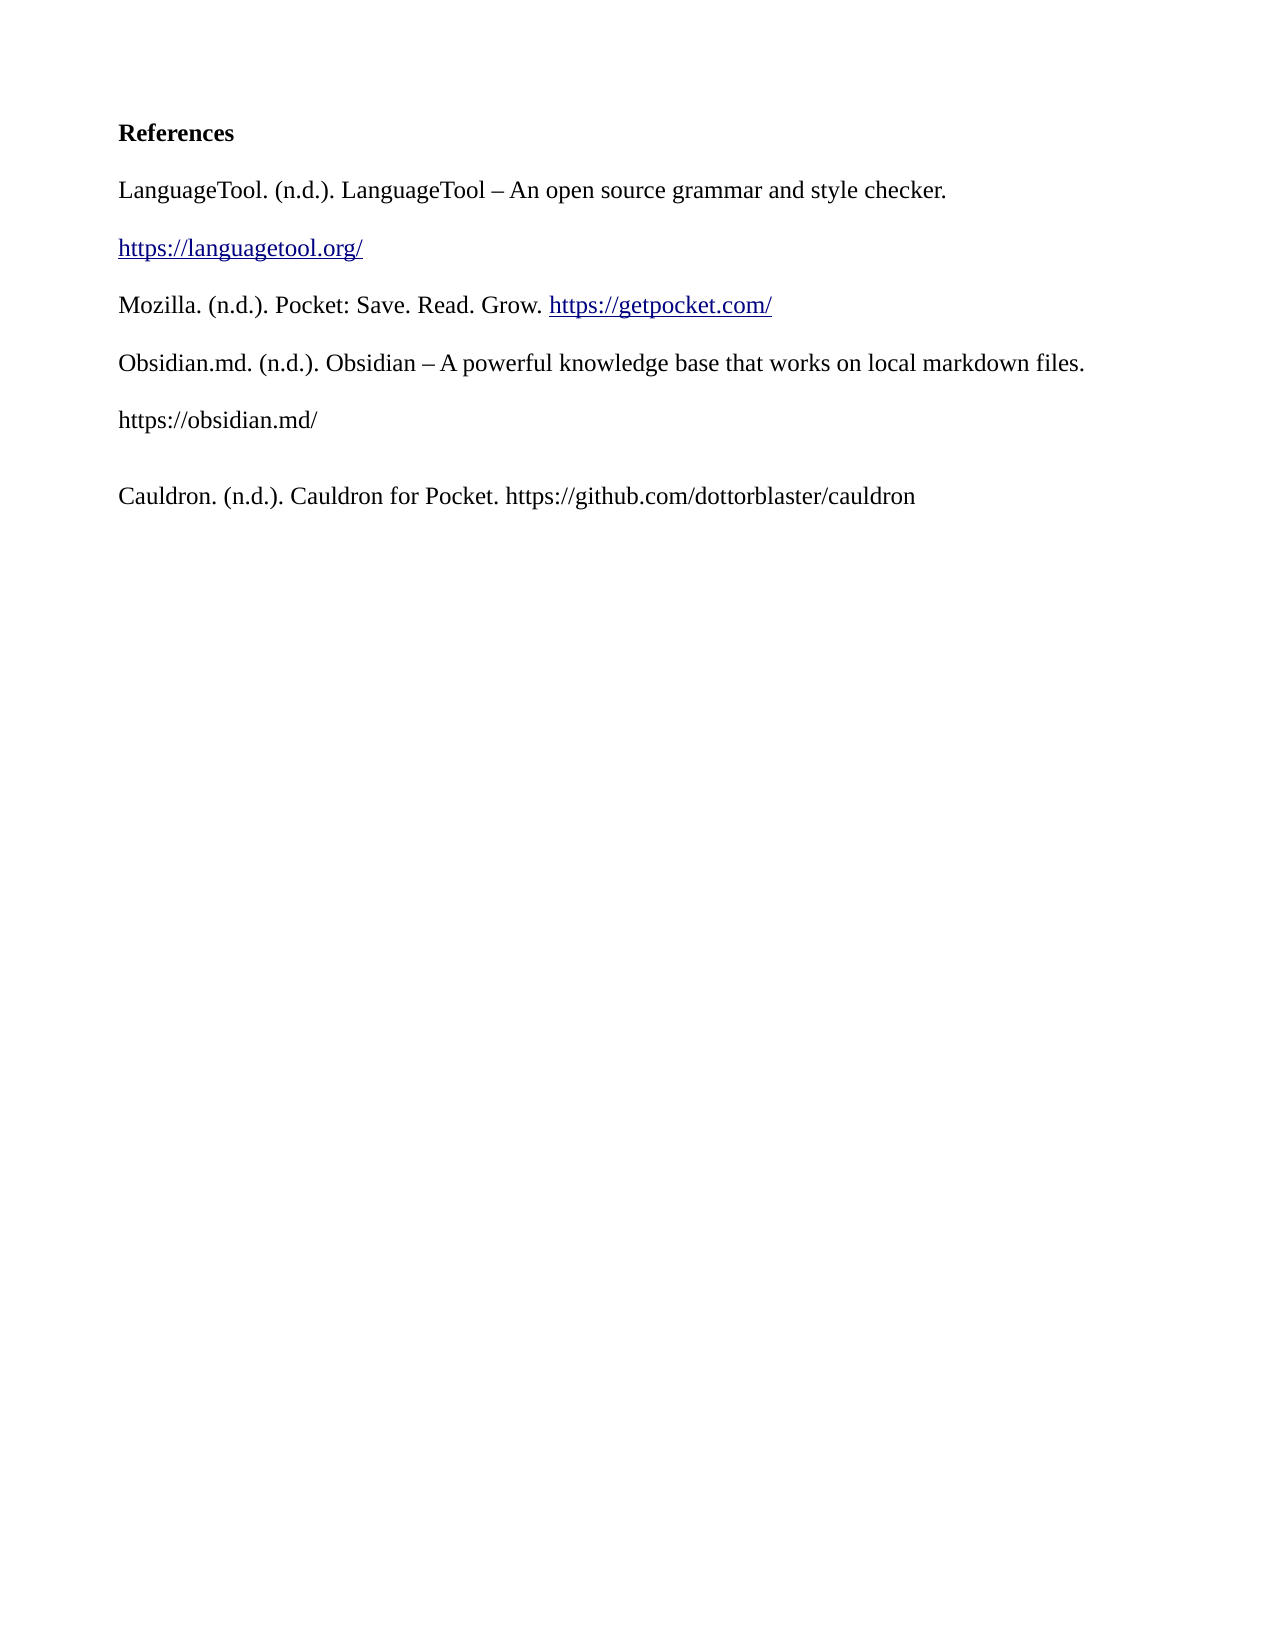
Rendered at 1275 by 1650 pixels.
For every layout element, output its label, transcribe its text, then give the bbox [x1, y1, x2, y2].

text References LanguageTool. (n.d.). LanguageTool – An open source grammar and style checker. https://languagetool.org/ [118, 118, 1157, 262]
text Obsidian.md. (n.d.). Obsidian – A powerful knowledge base that works on local markdown files. https://obsidian.md/ [118, 348, 1157, 434]
text Mozilla. (n.d.). Pocket: Save. Read. Grow. https://getpocket.com/ [118, 291, 1157, 319]
text Cauldron. (n.d.). Cauldron for Pocket. https://github.com/dottorblaster/cauldron [118, 481, 1157, 510]
